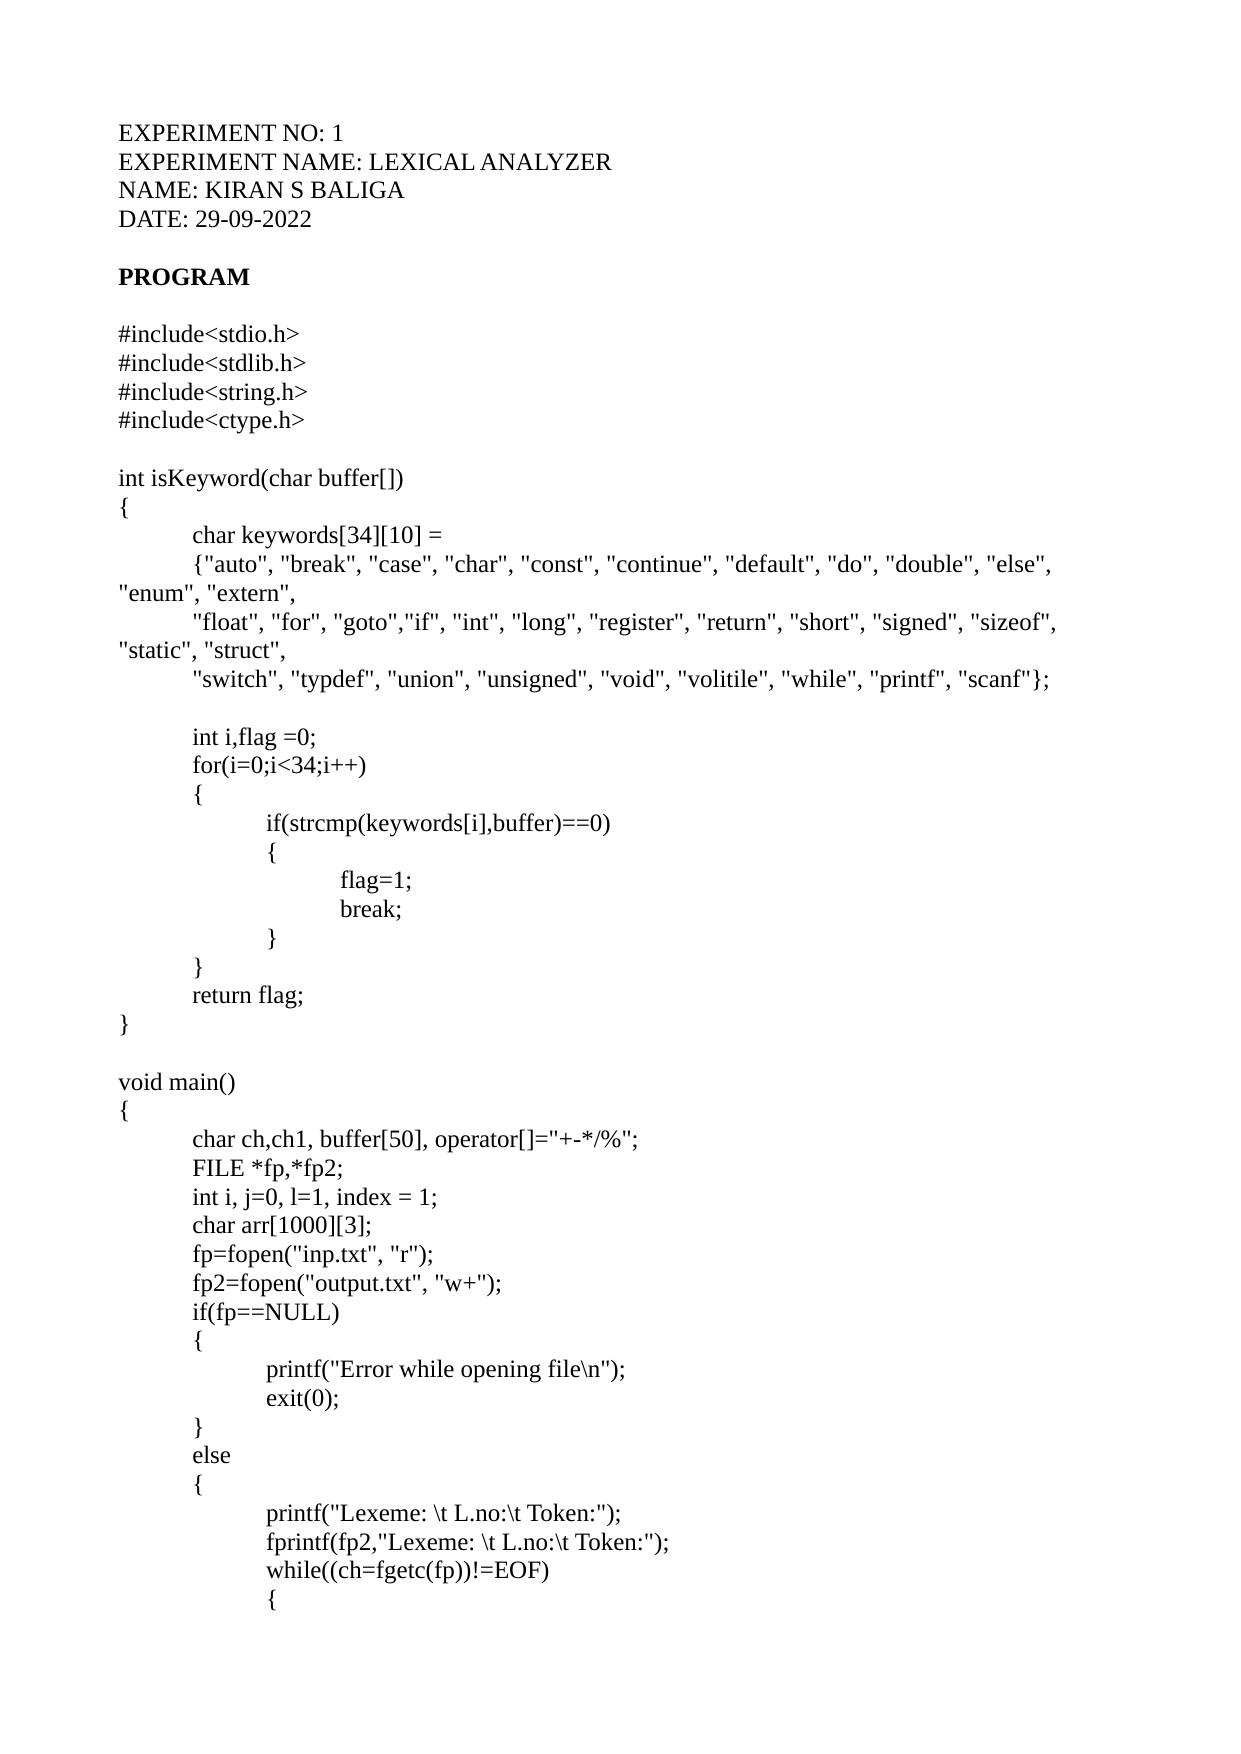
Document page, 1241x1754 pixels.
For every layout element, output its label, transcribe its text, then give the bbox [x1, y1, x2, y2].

text exit(0); [118, 1383, 1122, 1412]
text int i,flag =0; [118, 722, 1122, 751]
text #include<string.h> [118, 377, 1122, 406]
text flag=1; [118, 866, 1122, 894]
text char keywords[34][10] = [118, 521, 1122, 549]
text fp=fopen("inp.txt", "r"); [118, 1239, 1122, 1268]
text { [118, 1584, 1122, 1613]
text } [118, 952, 1122, 981]
text {"auto", "break", "case", "char", "const", "continue", "default", "do", "double", "else", "enum", "extern", [118, 549, 1122, 607]
text fprintf(fp2,"Lexeme: \t L.no:\t Token:"); [118, 1527, 1122, 1556]
text EXPERIMENT NO: 1 [118, 118, 1122, 147]
text void main() [118, 1067, 1122, 1096]
text char ch,ch1, buffer[50], operator[]="+-*/%"; [118, 1124, 1122, 1153]
text DATE: 29-09-2022 [118, 204, 1122, 233]
text PROGRAM [118, 262, 1122, 291]
text char arr[1000][3]; [118, 1211, 1122, 1239]
text "float", "for", "goto","if", "int", "long", "register", "return", "short", "signed", "sizeof", "static", "struct", [118, 607, 1122, 664]
text #include<ctype.h> [118, 406, 1122, 434]
text } [118, 1412, 1122, 1441]
text break; [118, 894, 1122, 923]
text #include<stdio.h> [118, 319, 1122, 348]
text else [118, 1441, 1122, 1469]
text FILE *fp,*fp2; [118, 1153, 1122, 1182]
text if(fp==NULL) [118, 1297, 1122, 1326]
text { [118, 779, 1122, 808]
text printf("Error while opening file\n"); [118, 1354, 1122, 1383]
text if(strcmp(keywords[i],buffer)==0) [118, 808, 1122, 837]
text int isKeyword(char buffer[]) [118, 463, 1122, 492]
text for(i=0;i<34;i++) [118, 751, 1122, 779]
text #include<stdlib.h> [118, 348, 1122, 377]
text { [118, 1326, 1122, 1354]
text fp2=fopen("output.txt", "w+"); [118, 1268, 1122, 1297]
text int i, j=0, l=1, index = 1; [118, 1182, 1122, 1211]
text } [118, 923, 1122, 952]
text { [118, 492, 1122, 521]
text "switch", "typdef", "union", "unsigned", "void", "volitile", "while", "printf", "scanf"}; [118, 664, 1122, 693]
text { [118, 1096, 1122, 1124]
text } [118, 1009, 1122, 1038]
text EXPERIMENT NAME: LEXICAL ANALYZER [118, 147, 1122, 176]
text { [118, 837, 1122, 866]
text return flag; [118, 981, 1122, 1009]
text printf("Lexeme: \t L.no:\t Token:"); [118, 1498, 1122, 1527]
text while((ch=fgetc(fp))!=EOF) [118, 1556, 1122, 1584]
text NAME: KIRAN S BALIGA [118, 176, 1122, 204]
text { [118, 1469, 1122, 1498]
